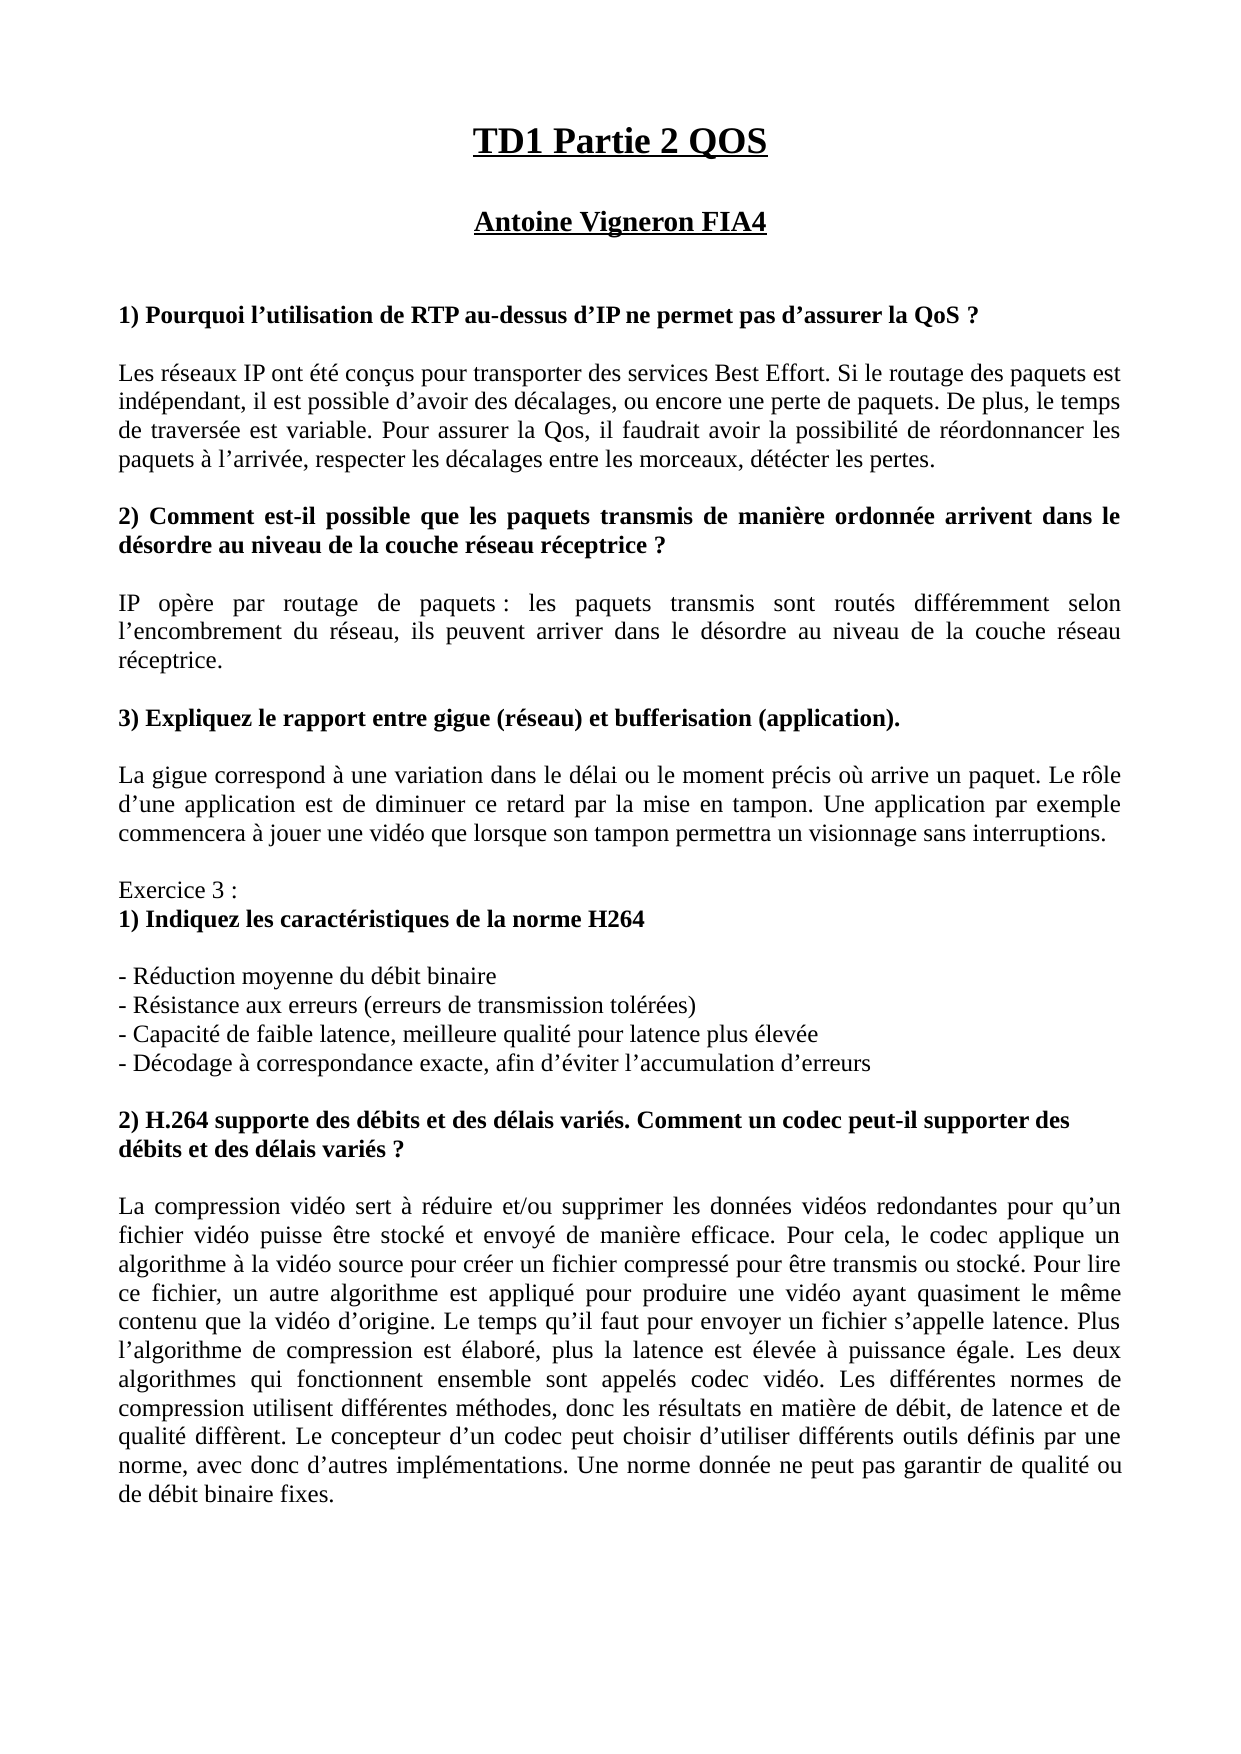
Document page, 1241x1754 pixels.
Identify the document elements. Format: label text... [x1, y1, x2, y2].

text - Réduction moyenne du débit binaire [118, 961, 1122, 990]
text Les réseaux IP ont été conçus pour transporter des services Best Effort. Si le routage des paquets est indépendant, il est possible d’avoir des décalages, ou encore une perte de paquets. De plus, le temps de traversée est variable. Pour assurer la Qos, il faudrait avoir la possibilité de réordonnancer les paquets à l’arrivée, respecter les décalages entre les morceaux, détécter les pertes. [118, 358, 1122, 473]
text - Capacité de faible latence, meilleure qualité pour latence plus élevée [118, 1019, 1122, 1048]
text La compression vidéo sert à réduire et/ou supprimer les données vidéos redondantes pour qu’un fichier vidéo puisse être stocké et envoyé de manière efficace. Pour cela, le codec applique un algorithme à la vidéo source pour créer un fichier compressé pour être transmis ou stocké. Pour lire ce fichier, un autre algorithme est appliqué pour produire une vidéo ayant quasiment le même contenu que la vidéo d’origine. Le temps qu’il faut pour envoyer un fichier s’appelle latence. Plus l’algorithme de compression est élaboré, plus la latence est élevée à puissance égale. Les deux algorithmes qui fonctionnent ensemble sont appelés codec vidéo. Les différentes normes de compression utilisent différentes méthodes, donc les résultats en matière de débit, de latence et de qualité diffèrent. Le concepteur d’un codec peut choisir d’utiliser différents outils définis par une norme, avec donc d’autres implémentations. Une norme donnée ne peut pas garantir de qualité ou de débit binaire fixes. [118, 1191, 1122, 1508]
text débits et des délais variés ? [118, 1134, 1122, 1163]
text - Décodage à correspondance exacte, afin d’éviter l’accumulation d’erreurs [118, 1048, 1122, 1076]
text - Résistance aux erreurs (erreurs de transmission tolérées) [118, 990, 1122, 1019]
text IP opère par routage de paquets : les paquets transmis sont routés différemment selon l’encombrement du réseau, ils peuvent arriver dans le désordre au niveau de la couche réseau réceptrice. [118, 588, 1122, 674]
text 2) H.264 supporte des débits et des délais variés. Comment un codec peut-il supporter des [118, 1105, 1122, 1134]
text 1) Pourquoi l’utilisation de RTP au-dessus d’IP ne permet pas d’assurer la QoS ? [118, 300, 1122, 329]
text Antoine Vigneron FIA4 [118, 204, 1122, 238]
text 2) Comment est-il possible que les paquets transmis de manière ordonnée arrivent dans le désordre au niveau de la couche réseau réceptrice ? [118, 501, 1122, 559]
text Exercice 3 : [118, 875, 1122, 904]
text 3) Expliquez le rapport entre gigue (réseau) et bufferisation (application). [118, 703, 1122, 731]
text 1) Indiquez les caractéristiques de la norme H264 [118, 904, 1122, 933]
text La gigue correspond à une variation dans le délai ou le moment précis où arrive un paquet. Le rôle d’une application est de diminuer ce retard par la mise en tampon. Une application par exemple commencera à jouer une vidéo que lorsque son tampon permettra un visionnage sans interruptions. [118, 760, 1122, 846]
text TD1 Partie 2 QOS [118, 118, 1122, 161]
